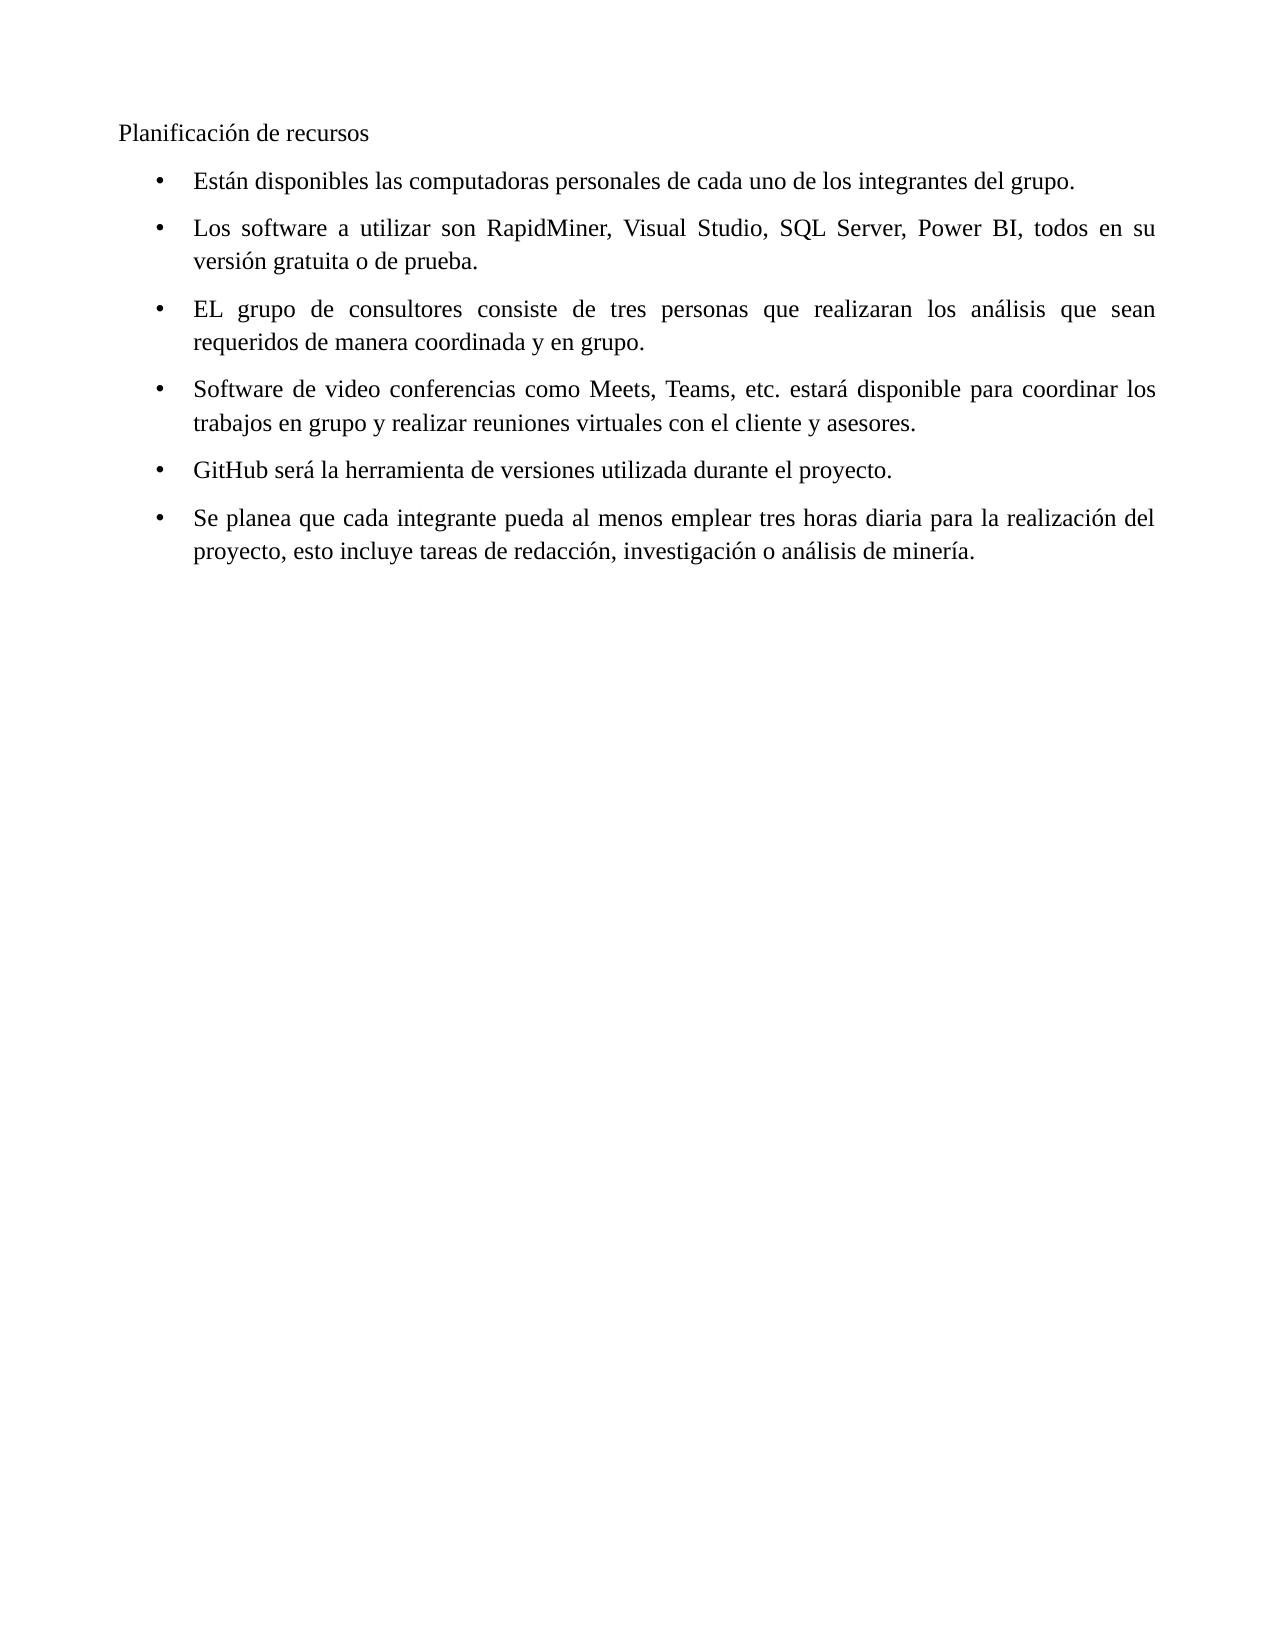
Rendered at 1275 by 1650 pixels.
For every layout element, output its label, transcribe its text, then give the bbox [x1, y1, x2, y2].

list GitHub será la herramienta de versiones utilizada durante el proyecto. [156, 455, 1157, 484]
list Software de video conferencias como Meets, Teams, etc. estará disponible para coordinar los trabajos en grupo y realizar reuniones virtuales con el cliente y asesores. [156, 374, 1157, 436]
list Están disponibles las computadoras personales de cada uno de los integrantes del grupo. [156, 166, 1157, 194]
text Planificación de recursos [118, 118, 1157, 147]
list Se planea que cada integrante pueda al menos emplear tres horas diaria para la realización del proyecto, esto incluye tareas de redacción, investigación o análisis de minería. [156, 503, 1157, 564]
list EL grupo de consultores consiste de tres personas que realizaran los análisis que sean requeridos de manera coordinada y en grupo. [156, 294, 1157, 356]
list Los software a utilizar son RapidMiner, Visual Studio, SQL Server, Power BI, todos en su versión gratuita o de prueba. [156, 213, 1157, 275]
